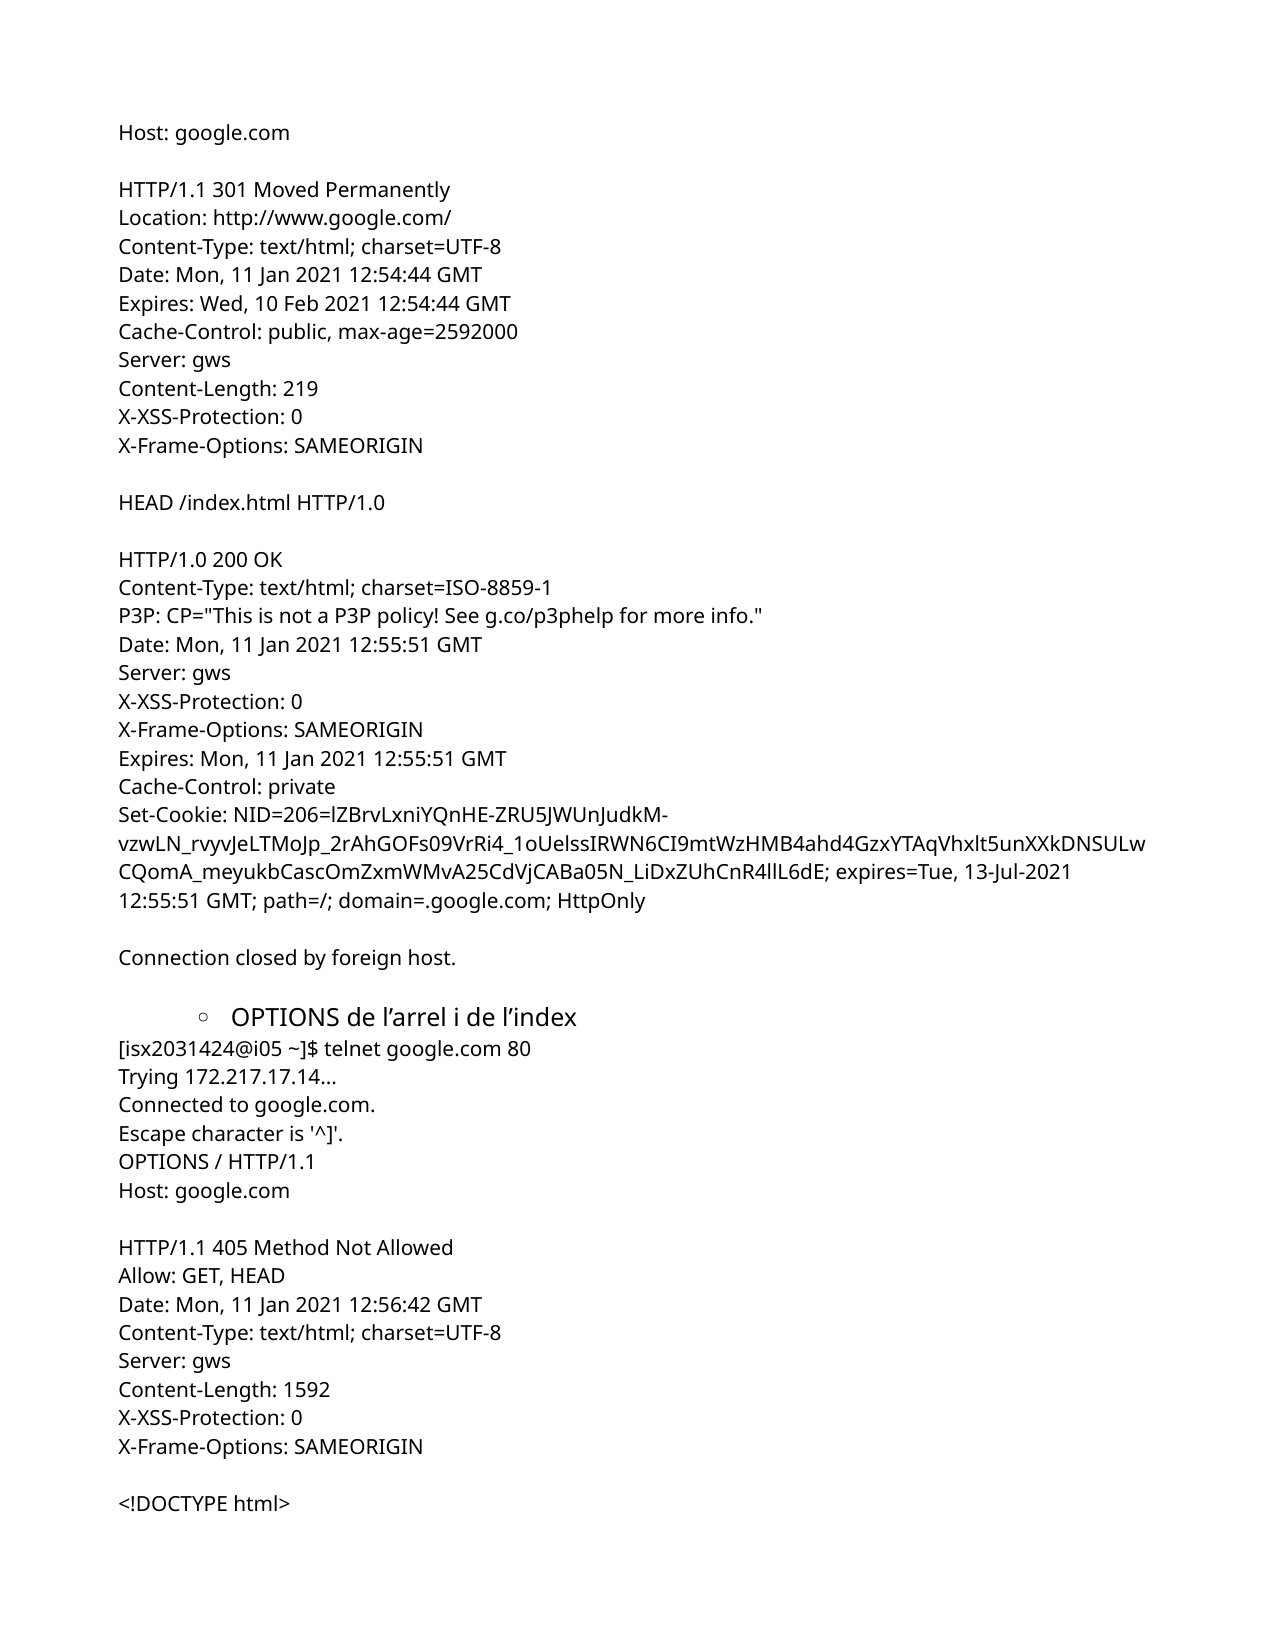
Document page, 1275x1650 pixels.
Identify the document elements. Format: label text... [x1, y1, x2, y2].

list OPTIONS de l’arrel i de l’index [193, 1000, 1157, 1034]
text Date: Mon, 11 Jan 2021 12:55:51 GMT [118, 630, 1157, 658]
text <!DOCTYPE html> [118, 1489, 1157, 1517]
text Content-Type: text/html; charset=ISO-8859-1 [118, 573, 1157, 602]
text Content-Type: text/html; charset=UTF-8 [118, 1318, 1157, 1347]
text HTTP/1.1 301 Moved Permanently [118, 175, 1157, 203]
text X-XSS-Protection: 0 [118, 402, 1157, 431]
text Escape character is '^]'. [118, 1119, 1157, 1147]
text Set-Cookie: NID=206=lZBrvLxniYQnHE-ZRU5JWUnJudkM-vzwLN_rvyvJeLTMoJp_2rAhGOFs09VrRi4_1oUelssIRWN6CI9mtWzHMB4ahd4GzxYTAqVhxlt5unXXkDNSULwCQomA_meyukbCascOmZxmWMvA25CdVjCABa05N_LiDxZUhCnR4llL6dE; expires=Tue, 13-Jul-2021 12:55:51 GMT; path=/; domain=.google.com; HttpOnly [118, 801, 1157, 914]
text Host: google.com [118, 1176, 1157, 1204]
text Server: gws [118, 346, 1157, 374]
text HTTP/1.0 200 OK [118, 545, 1157, 573]
text X-Frame-Options: SAMEORIGIN [118, 715, 1157, 744]
text X-Frame-Options: SAMEORIGIN [118, 431, 1157, 459]
text X-Frame-Options: SAMEORIGIN [118, 1432, 1157, 1460]
text HEAD /index.html HTTP/1.0 [118, 488, 1157, 516]
text [isx2031424@i05 ~]$ telnet google.com 80 [118, 1034, 1157, 1062]
text Connection closed by foreign host. [118, 943, 1157, 971]
text Content-Type: text/html; charset=UTF-8 [118, 232, 1157, 260]
text Connected to google.com. [118, 1091, 1157, 1119]
text OPTIONS / HTTP/1.1 [118, 1147, 1157, 1176]
text Expires: Mon, 11 Jan 2021 12:55:51 GMT [118, 744, 1157, 772]
text Content-Length: 219 [118, 374, 1157, 402]
text Host: google.com [118, 118, 1157, 147]
text Cache-Control: public, max-age=2592000 [118, 317, 1157, 346]
text P3P: CP="This is not a P3P policy! See g.co/p3phelp for more info." [118, 602, 1157, 630]
text Allow: GET, HEAD [118, 1261, 1157, 1290]
text X-XSS-Protection: 0 [118, 687, 1157, 715]
text Server: gws [118, 1347, 1157, 1375]
text Date: Mon, 11 Jan 2021 12:54:44 GMT [118, 260, 1157, 289]
text Location: http://www.google.com/ [118, 203, 1157, 232]
text Server: gws [118, 658, 1157, 687]
text Expires: Wed, 10 Feb 2021 12:54:44 GMT [118, 289, 1157, 317]
text HTTP/1.1 405 Method Not Allowed [118, 1233, 1157, 1261]
text Trying 172.217.17.14... [118, 1062, 1157, 1091]
text Content-Length: 1592 [118, 1375, 1157, 1403]
text X-XSS-Protection: 0 [118, 1403, 1157, 1432]
text Cache-Control: private [118, 772, 1157, 801]
text Date: Mon, 11 Jan 2021 12:56:42 GMT [118, 1290, 1157, 1318]
